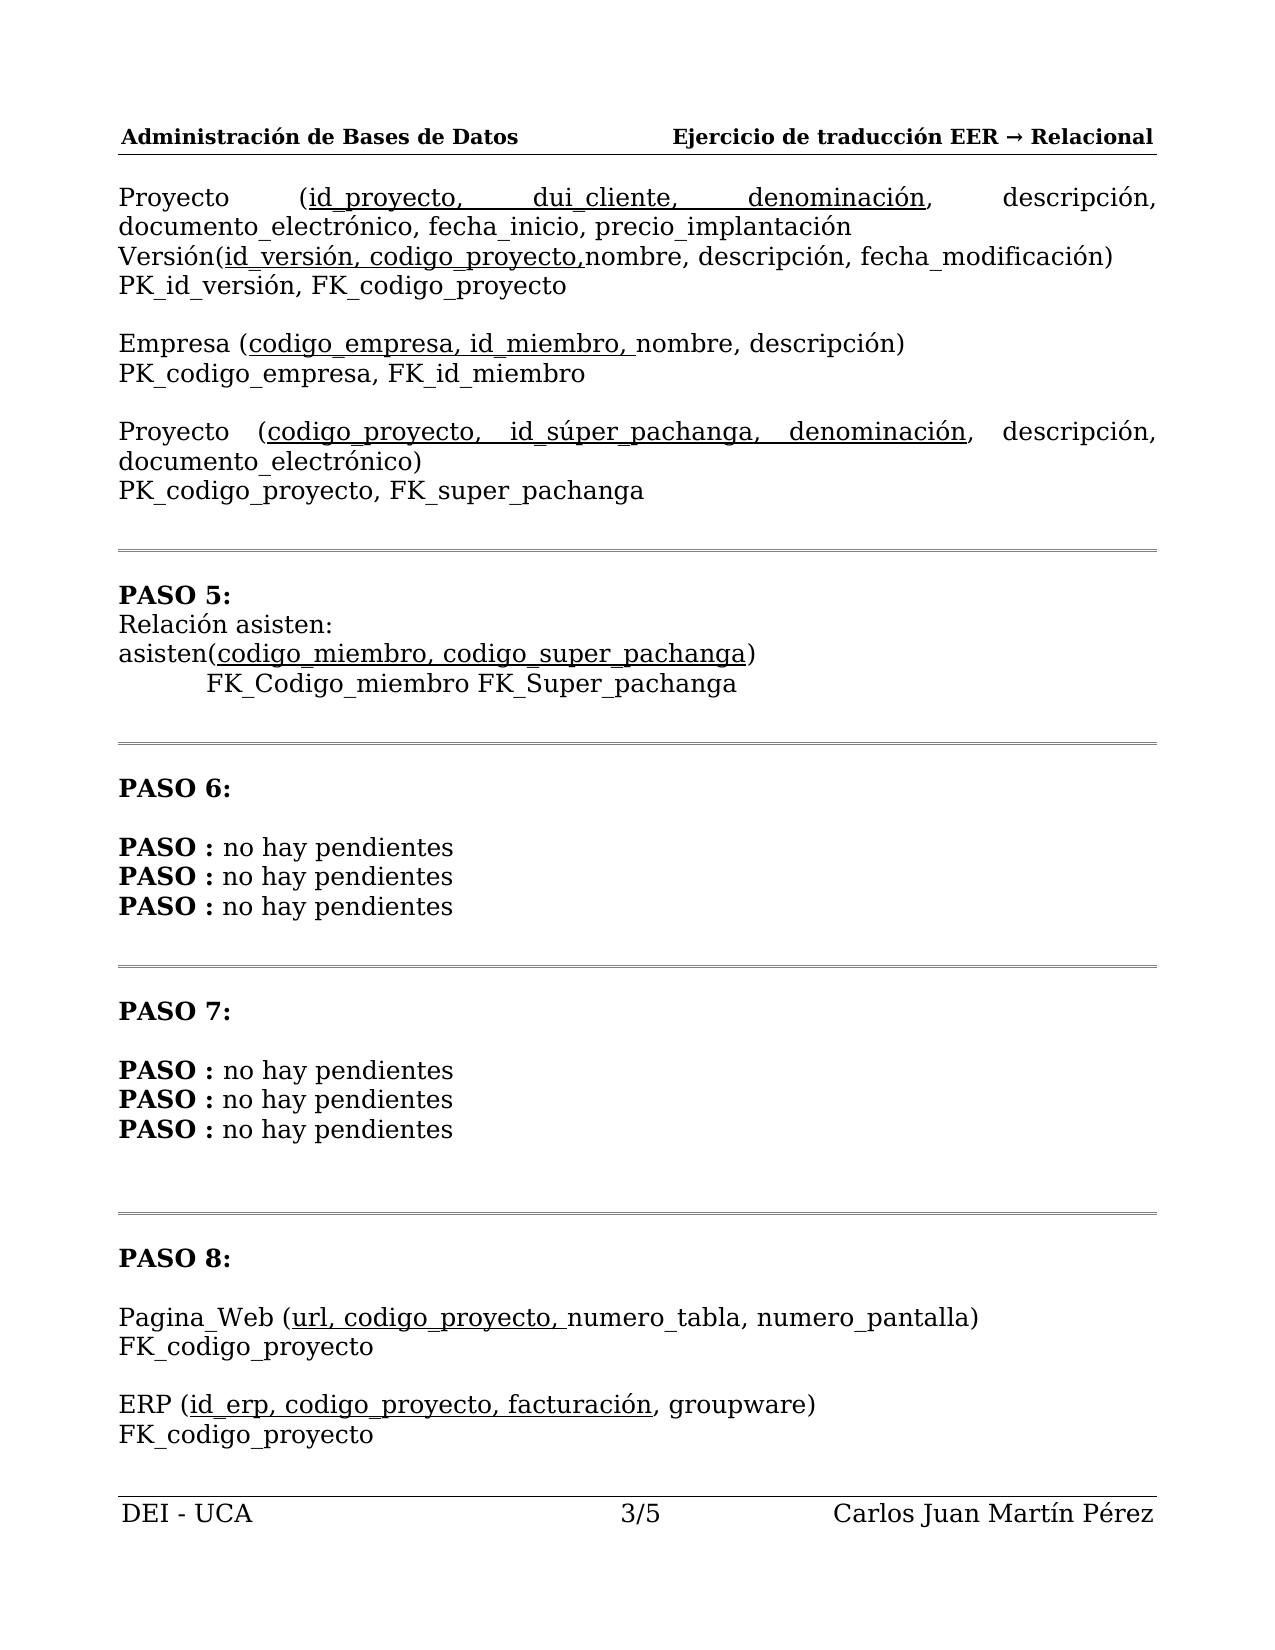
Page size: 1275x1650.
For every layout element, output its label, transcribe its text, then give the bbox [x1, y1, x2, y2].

text PASO 5: [118, 581, 1157, 610]
text PASO : no hay pendientes [118, 892, 1157, 921]
text PK_id_versión, FK_codigo_proyecto [118, 271, 1157, 300]
text PASO : no hay pendientes [118, 1085, 1157, 1115]
text Empresa (codigo_empresa, id_miembro, nombre, descripción) [118, 329, 1157, 359]
text PASO 7: [118, 997, 1157, 1026]
text Pagina_Web (url, codigo_proyecto, numero_tabla, numero_pantalla) [118, 1303, 1157, 1332]
text PASO : no hay pendientes [118, 832, 1157, 862]
text Proyecto (id_proyecto, dui_cliente, denominación, descripción, documento_electrónico, fecha_inicio, precio_implantación [118, 183, 1157, 242]
text Relación asisten: [118, 610, 1157, 639]
text PASO : no hay pendientes [118, 1056, 1157, 1085]
text FK_Codigo_miembro FK_Super_pachanga [118, 669, 1157, 698]
text asisten(codigo_miembro, codigo_super_pachanga) [118, 639, 1157, 669]
text PASO 8: [118, 1244, 1157, 1273]
text Proyecto (codigo_proyecto, id_súper_pachanga, denominación, descripción, documento_electrónico) [118, 417, 1157, 476]
text ERP (id_erp, codigo_proyecto, facturación, groupware) [118, 1391, 1157, 1420]
text PASO : no hay pendientes [118, 1115, 1157, 1144]
text Versión(id_versión, codigo_proyecto,nombre, descripción, fecha_modificación) [118, 242, 1157, 271]
text FK_codigo_proyecto [118, 1420, 1157, 1449]
text PK_codigo_empresa, FK_id_miembro [118, 359, 1157, 388]
text PASO : no hay pendientes [118, 862, 1157, 892]
text FK_codigo_proyecto [118, 1332, 1157, 1361]
text PASO 6: [118, 773, 1157, 803]
text PK_codigo_proyecto, FK_super_pachanga [118, 476, 1157, 505]
